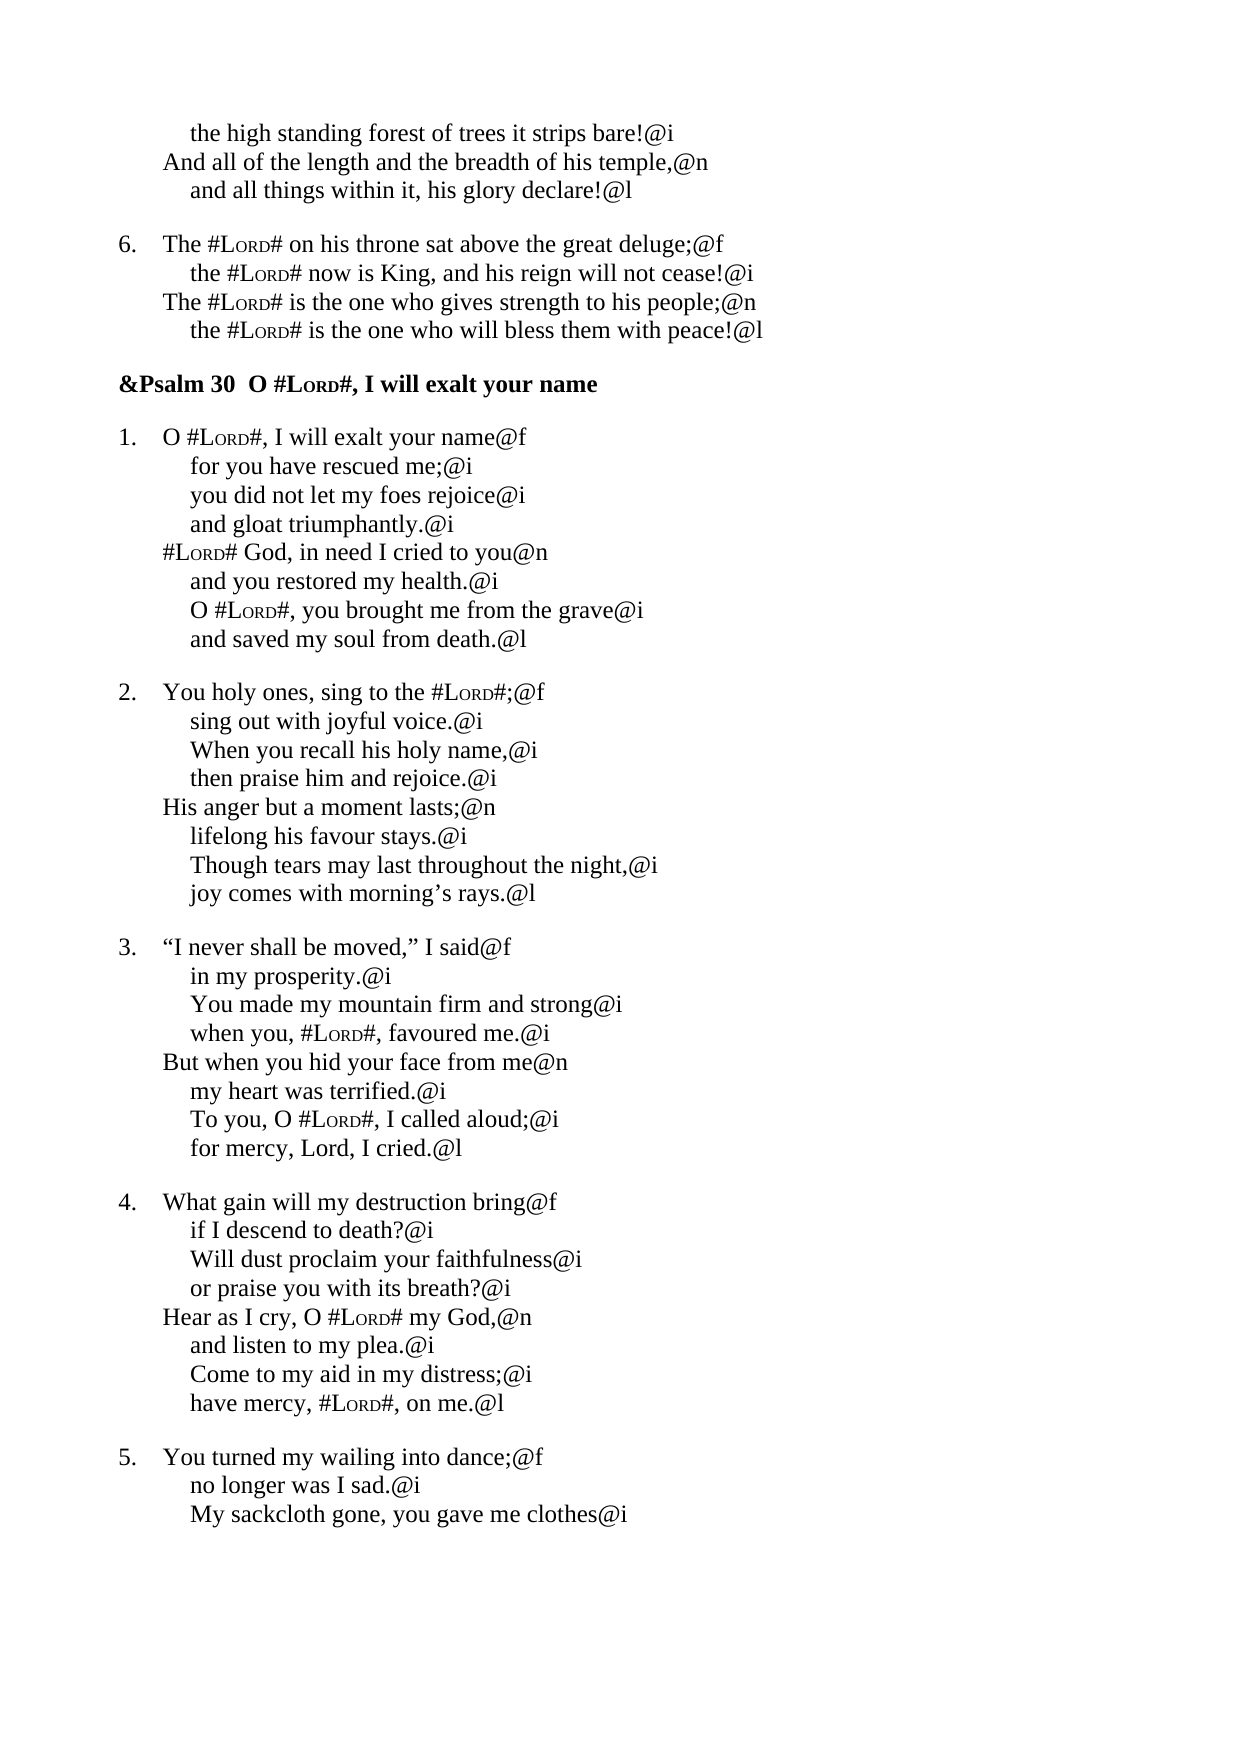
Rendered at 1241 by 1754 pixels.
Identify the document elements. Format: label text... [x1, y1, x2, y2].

text 1. O #Lord#, I will exalt your name@f [118, 422, 1122, 451]
text in my prosperity.@i [171, 961, 1122, 989]
text The #Lord# is the one who gives strength to his people;@n [162, 287, 1122, 315]
text O #Lord#, you brought me from the grave@i [171, 595, 1122, 624]
text Will dust proclaim your faithfulness@i [171, 1244, 1122, 1273]
text and saved my soul from death.@l [171, 624, 1122, 652]
text 3. “I never shall be moved,” I said@f [118, 932, 1122, 961]
text and you restored my health.@i [171, 566, 1122, 595]
text To you, O #Lord#, I called aloud;@i [171, 1104, 1122, 1133]
text sing out with joyful voice.@i [171, 706, 1122, 735]
text #Lord# God, in need I cried to you@n [162, 537, 1122, 566]
text no longer was I sad.@i [171, 1470, 1122, 1499]
text the high standing forest of trees it strips bare!@i [171, 118, 1122, 147]
text and gloat triumphantly.@i [171, 509, 1122, 537]
text joy comes with morning’s rays.@l [171, 878, 1122, 907]
text the #Lord# now is King, and his reign will not cease!@i [171, 258, 1122, 287]
text You made my mountain firm and strong@i [171, 989, 1122, 1018]
text have mercy, #Lord#, on me.@l [171, 1388, 1122, 1417]
text when you, #Lord#, favoured me.@i [171, 1018, 1122, 1047]
text But when you hid your face from me@n [162, 1047, 1122, 1076]
text and all things within it, his glory declare!@l [171, 176, 1122, 204]
text And all of the length and the breadth of his temple,@n [162, 147, 1122, 176]
text and listen to my plea.@i [171, 1331, 1122, 1359]
text my heart was terrified.@i [171, 1076, 1122, 1104]
text When you recall his holy name,@i [171, 735, 1122, 763]
subtitle &Psalm 30 O #Lord#, I will exalt your name [118, 369, 1122, 398]
text 6. The #Lord# on his throne sat above the great deluge;@f [118, 229, 1122, 258]
text Hear as I cry, O #Lord# my God,@n [162, 1302, 1122, 1331]
text the #Lord# is the one who will bless them with peace!@l [171, 315, 1122, 344]
text Though tears may last throughout the night,@i [171, 850, 1122, 878]
text you did not let my foes rejoice@i [171, 480, 1122, 509]
text My sackcloth gone, you gave me clothes@i [171, 1499, 1122, 1528]
text then praise him and rejoice.@i [171, 763, 1122, 792]
text for mercy, Lord, I cried.@l [171, 1133, 1122, 1162]
text or praise you with its breath?@i [171, 1273, 1122, 1302]
text if I descend to death?@i [171, 1216, 1122, 1244]
text Come to my aid in my distress;@i [171, 1359, 1122, 1388]
text 5. You turned my wailing into dance;@f [118, 1442, 1122, 1470]
text His anger but a moment lasts;@n [162, 792, 1122, 821]
text 4. What gain will my destruction bring@f [118, 1187, 1122, 1216]
text lifelong his favour stays.@i [171, 821, 1122, 850]
text for you have rescued me;@i [171, 451, 1122, 480]
text 2. You holy ones, sing to the #Lord#;@f [118, 677, 1122, 706]
